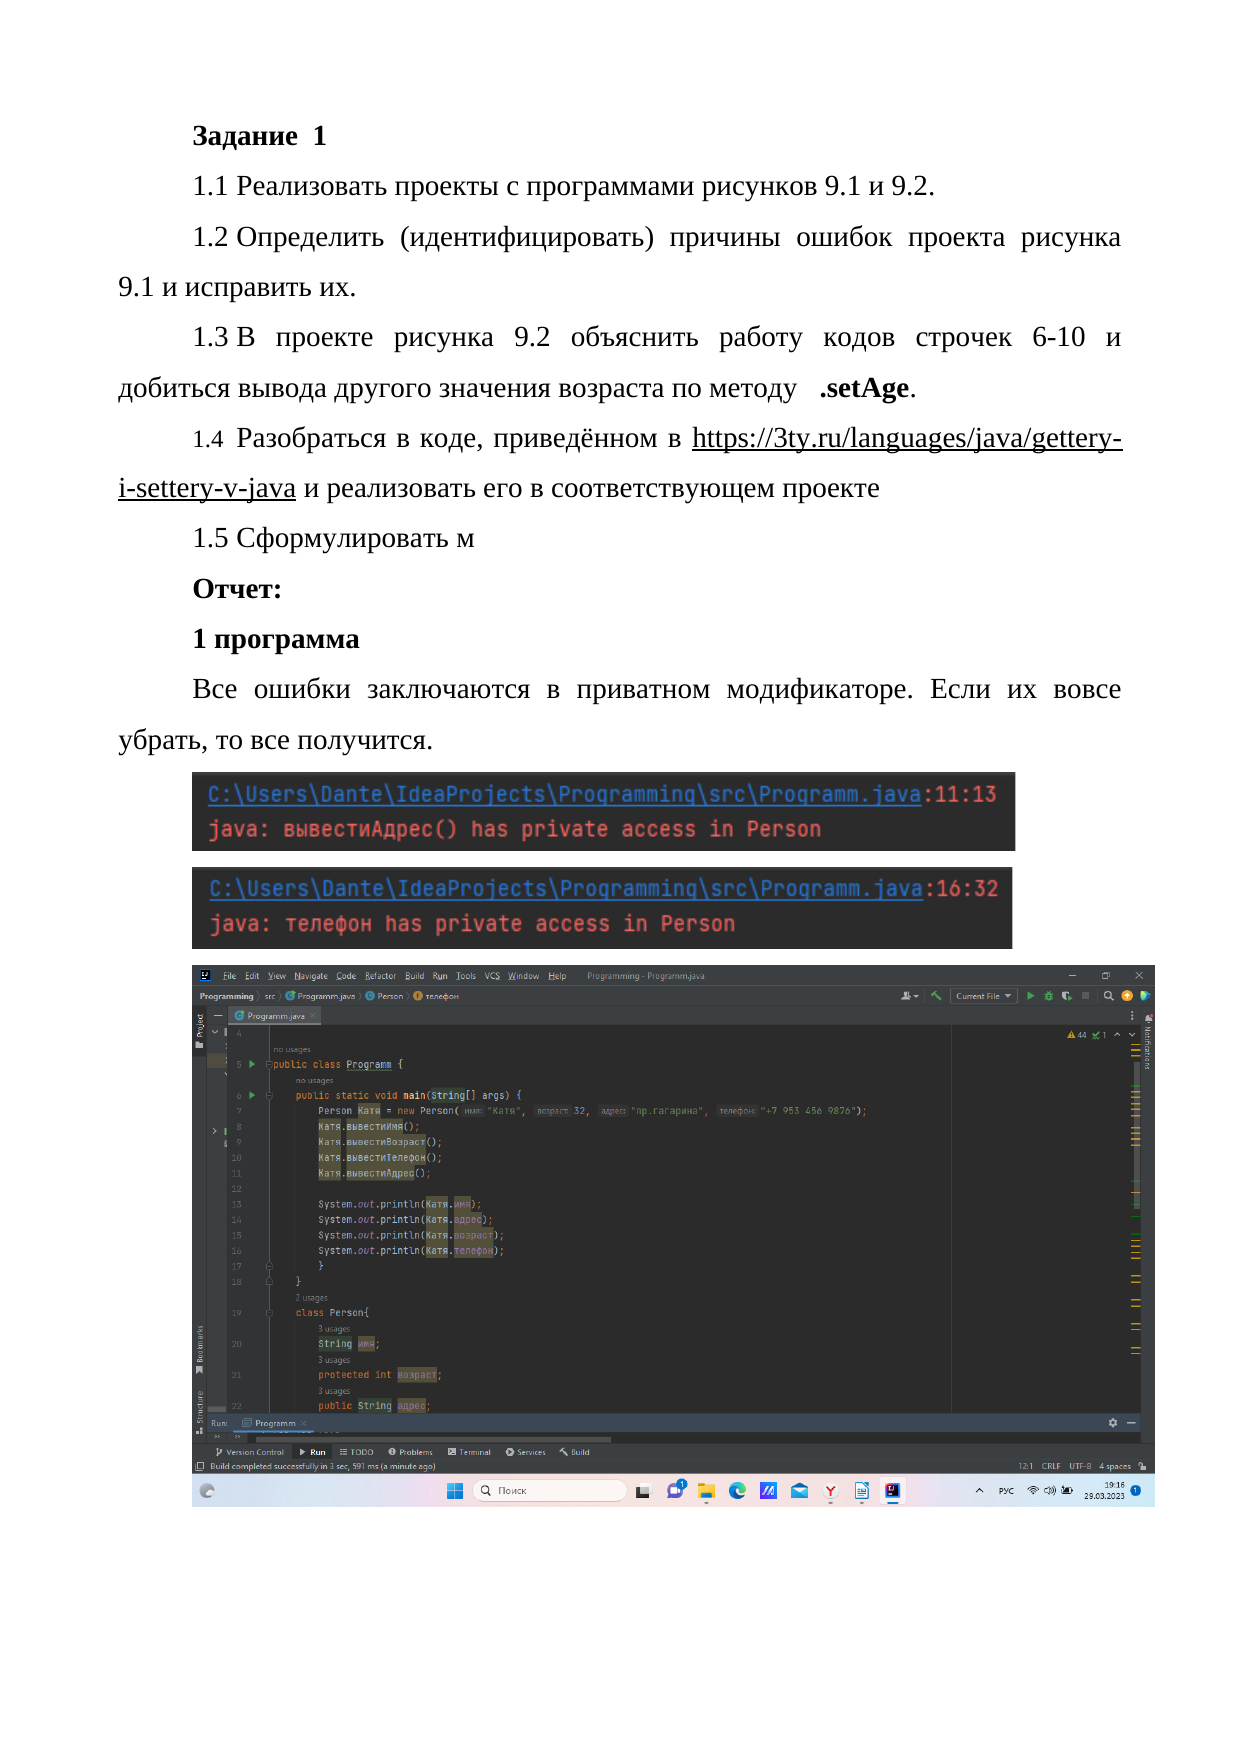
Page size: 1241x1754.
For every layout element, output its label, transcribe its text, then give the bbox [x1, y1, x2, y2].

list Сформулировать м [118, 521, 1122, 554]
picture [192, 965, 1155, 1507]
list Разобраться в коде, приведённом в https://3ty.ru/languages/java/gettery-i-settery-v-java и реализовать его в соответствующем проекте [118, 420, 1122, 504]
subtitle Задание 1 [118, 118, 1122, 152]
list Определить (идентифицировать) причины ошибок проекта рисунка 9.1 и исправить их. [118, 219, 1122, 303]
list Реализовать проекты с программами рисунков 9.1 и 9.2. [118, 168, 1122, 202]
picture [192, 772, 1016, 851]
list Все ошибки заключаются в приватном модификаторе. Если их вовсе убрать, то все получится. [118, 672, 1122, 755]
list Отчет: [118, 571, 1122, 604]
picture [192, 867, 1013, 949]
list В проекте рисунка 9.2 объяснить работу кодов строчек 6-10 и добиться вывода другого значения возраста по методу .setAge. [118, 319, 1122, 403]
list 1 программа [118, 621, 1122, 655]
